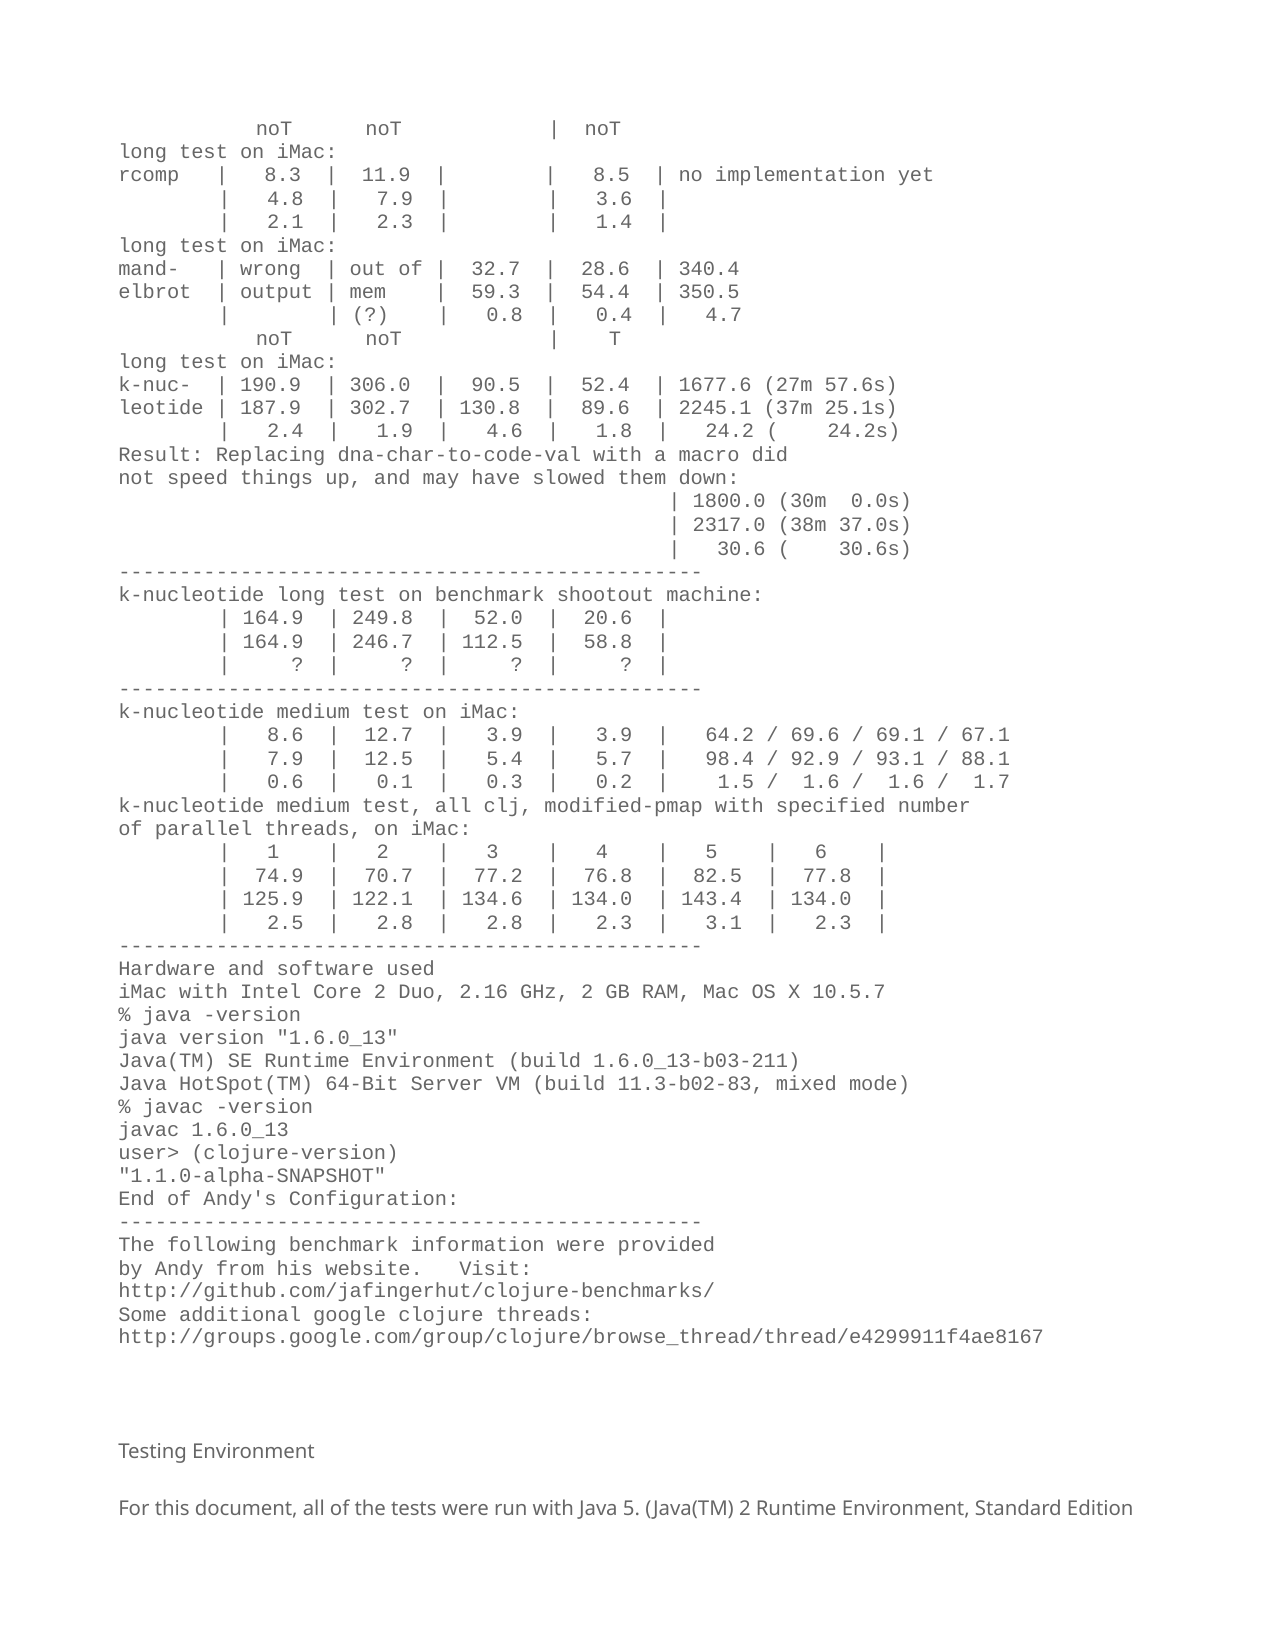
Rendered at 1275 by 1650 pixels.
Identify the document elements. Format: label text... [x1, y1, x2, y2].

text Java HotSpot(TM) 64-Bit Server VM (build 11.3-b02-83, mixed mode) [118, 1074, 1157, 1097]
text | 0.6 | 0.1 | 0.3 | 0.2 | 1.5 / 1.6 / 1.6 / 1.7 [118, 771, 1157, 795]
text long test on iMac: [118, 142, 1157, 165]
text | 4.8 | 7.9 | | 3.6 | [118, 188, 1157, 211]
text | 30.6 ( 30.6s) [118, 537, 1157, 561]
text long test on iMac: [118, 235, 1157, 258]
text iMac with Intel Core 2 Duo, 2.16 GHz, 2 GB RAM, Mac OS X 10.5.7 [118, 982, 1157, 1005]
text The following benchmark information were provided [118, 1235, 1157, 1258]
text k-nuc- | 190.9 | 306.0 | 90.5 | 52.4 | 1677.6 (27m 57.6s) [118, 374, 1157, 397]
text k-nucleotide medium test, all clj, modified-pmap with specified number [118, 795, 1157, 818]
text | 1800.0 (30m 0.0s) [118, 490, 1157, 514]
text | 125.9 | 122.1 | 134.6 | 134.0 | 143.4 | 134.0 | [118, 888, 1157, 912]
text Java(TM) SE Runtime Environment (build 1.6.0_13-b03-211) [118, 1051, 1157, 1074]
text ------------------------------------------------ [118, 678, 1157, 701]
text | 2.5 | 2.8 | 2.8 | 2.3 | 3.1 | 2.3 | [118, 912, 1157, 936]
text Testing Environment For this document, all of the tests were run with Java 5. (Java(TM) 2 Runtime Environment, Standard Edition [118, 1379, 1157, 1521]
text mand- | wrong | out of | 32.7 | 28.6 | 340.4 [118, 258, 1157, 281]
text rcomp | 8.3 | 11.9 | | 8.5 | no implementation yet [118, 165, 1157, 188]
text http://groups.google.com/group/clojure/browse_thread/thread/e4299911f4ae8167 [118, 1327, 1157, 1350]
text % javac -version [118, 1097, 1157, 1120]
text | | (?) | 0.8 | 0.4 | 4.7 [118, 304, 1157, 328]
text | 7.9 | 12.5 | 5.4 | 5.7 | 98.4 / 92.9 / 93.1 / 88.1 [118, 748, 1157, 771]
text ------------------------------------------------ [118, 936, 1157, 959]
text of parallel threads, on iMac: [118, 818, 1157, 841]
text k-nucleotide medium test on iMac: [118, 701, 1157, 724]
text "1.1.0-alpha-SNAPSHOT" [118, 1166, 1157, 1189]
text leotide | 187.9 | 302.7 | 130.8 | 89.6 | 2245.1 (37m 25.1s) [118, 397, 1157, 421]
text noT noT | T [118, 328, 1157, 351]
text long test on iMac: [118, 351, 1157, 374]
text user> (clojure-version) [118, 1143, 1157, 1166]
text not speed things up, and may have slowed them down: [118, 467, 1157, 490]
text javac 1.6.0_13 [118, 1120, 1157, 1143]
text k-nucleotide long test on benchmark shootout machine: [118, 584, 1157, 607]
text Result: Replacing dna-char-to-code-val with a macro did [118, 444, 1157, 467]
text % java -version [118, 1005, 1157, 1028]
text | ? | ? | ? | ? | [118, 654, 1157, 678]
text Some additional google clojure threads: [118, 1304, 1157, 1327]
text Hardware and software used [118, 959, 1157, 982]
text | 2.1 | 2.3 | | 1.4 | [118, 211, 1157, 235]
text elbrot | output | mem | 59.3 | 54.4 | 350.5 [118, 281, 1157, 304]
text ------------------------------------------------ [118, 1212, 1157, 1235]
text End of Andy's Configuration: [118, 1189, 1157, 1212]
text | 2.4 | 1.9 | 4.6 | 1.8 | 24.2 ( 24.2s) [118, 421, 1157, 444]
text http://github.com/jafingerhut/clojure-benchmarks/ [118, 1281, 1157, 1304]
text | 164.9 | 249.8 | 52.0 | 20.6 | [118, 607, 1157, 631]
text | 1 | 2 | 3 | 4 | 5 | 6 | [118, 841, 1157, 865]
text | 164.9 | 246.7 | 112.5 | 58.8 | [118, 631, 1157, 654]
text | 74.9 | 70.7 | 77.2 | 76.8 | 82.5 | 77.8 | [118, 865, 1157, 888]
text | 2317.0 (38m 37.0s) [118, 514, 1157, 537]
text noT noT | noT [118, 118, 1157, 142]
text | 8.6 | 12.7 | 3.9 | 3.9 | 64.2 / 69.6 / 69.1 / 67.1 [118, 724, 1157, 748]
text ------------------------------------------------ [118, 561, 1157, 584]
text java version "1.6.0_13" [118, 1028, 1157, 1051]
text by Andy from his website. Visit: [118, 1258, 1157, 1281]
